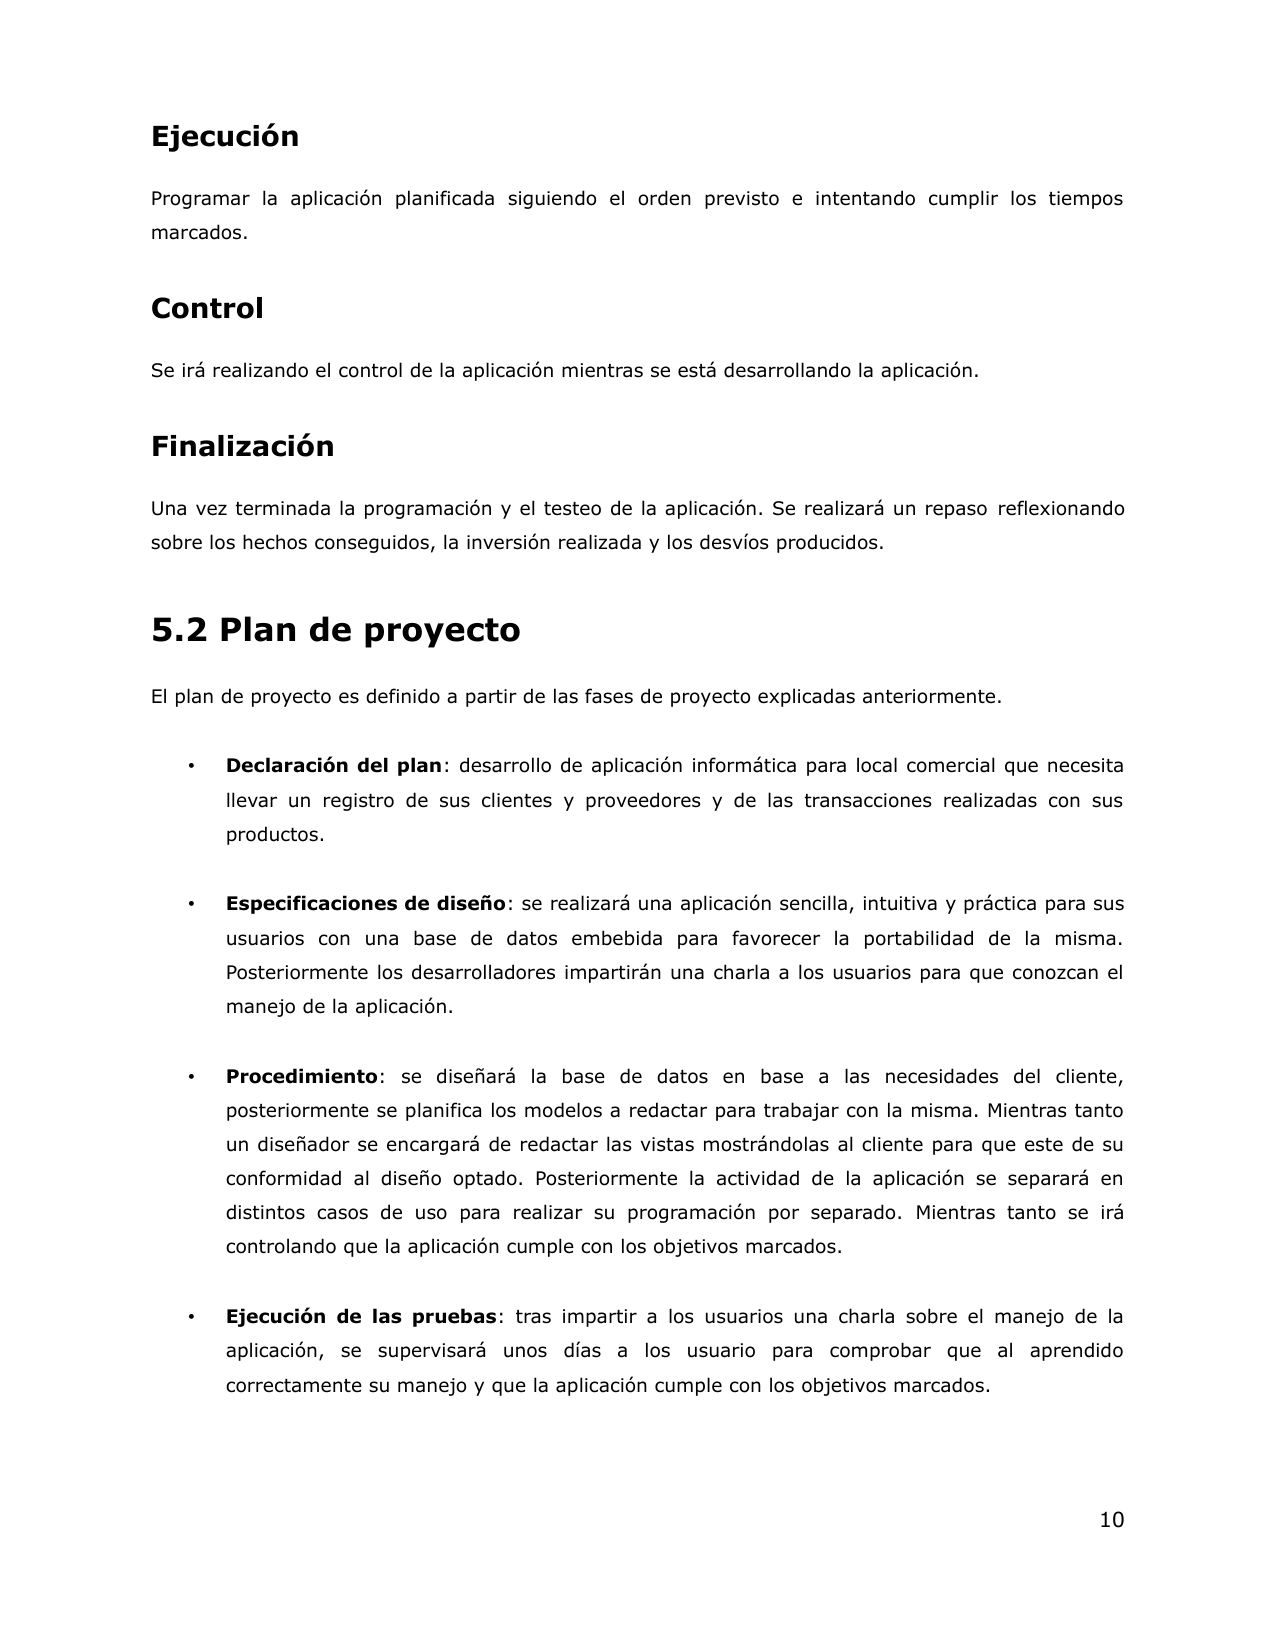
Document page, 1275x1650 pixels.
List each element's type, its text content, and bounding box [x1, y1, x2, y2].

subtitle Ejecución [151, 118, 1125, 152]
subtitle Finalización [151, 429, 1125, 462]
subtitle Plan de proyecto [151, 609, 1125, 648]
list Declaración del plan: desarrollo de aplicación informática para local comercial que necesita llevar un registro de sus clientes y proveedores y de las transacciones realizadas con sus productos. [188, 754, 1125, 845]
list Especificaciones de diseño: se realizará una aplicación sencilla, intuitiva y práctica para sus usuarios con una base de datos embebida para favorecer la portabilidad de la misma. Posteriormente los desarrolladores impartirán una charla a los usuarios para que conozcan el manejo de la aplicación. [188, 892, 1125, 1017]
text Una vez terminada la programación y el testeo de la aplicación. Se realizará un repaso reflexionando sobre los hechos conseguidos, la inversión realizada y los desvíos producidos. [151, 497, 1125, 554]
subtitle Control [151, 291, 1125, 324]
text Programar la aplicación planificada siguiendo el orden previsto e intentando cumplir los tiempos marcados. [151, 186, 1125, 243]
text El plan de proyecto es definido a partir de las fases de proyecto explicadas anteriormente. [151, 684, 1125, 707]
list Ejecución de las pruebas: tras impartir a los usuarios una charla sobre el manejo de la aplicación, se supervisará unos días a los usuario para comprobar que al aprendido correctamente su manejo y que la aplicación cumple con los objetivos marcados. [188, 1305, 1125, 1396]
list Procedimiento: se diseñará la base de datos en base a las necesidades del cliente, posteriormente se planifica los modelos a redactar para trabajar con la misma. Mientras tanto un diseñador se encargará de redactar las vistas mostrándolas al cliente para que este de su conformidad al diseño optado. Posteriormente la actividad de la aplicación se separará en distintos casos de uso para realizar su programación por separado. Mientras tanto se irá controlando que la aplicación cumple con los objetivos marcados. [188, 1064, 1125, 1258]
text Se irá realizando el control de la aplicación mientras se está desarrollando la aplicación. [151, 358, 1125, 381]
